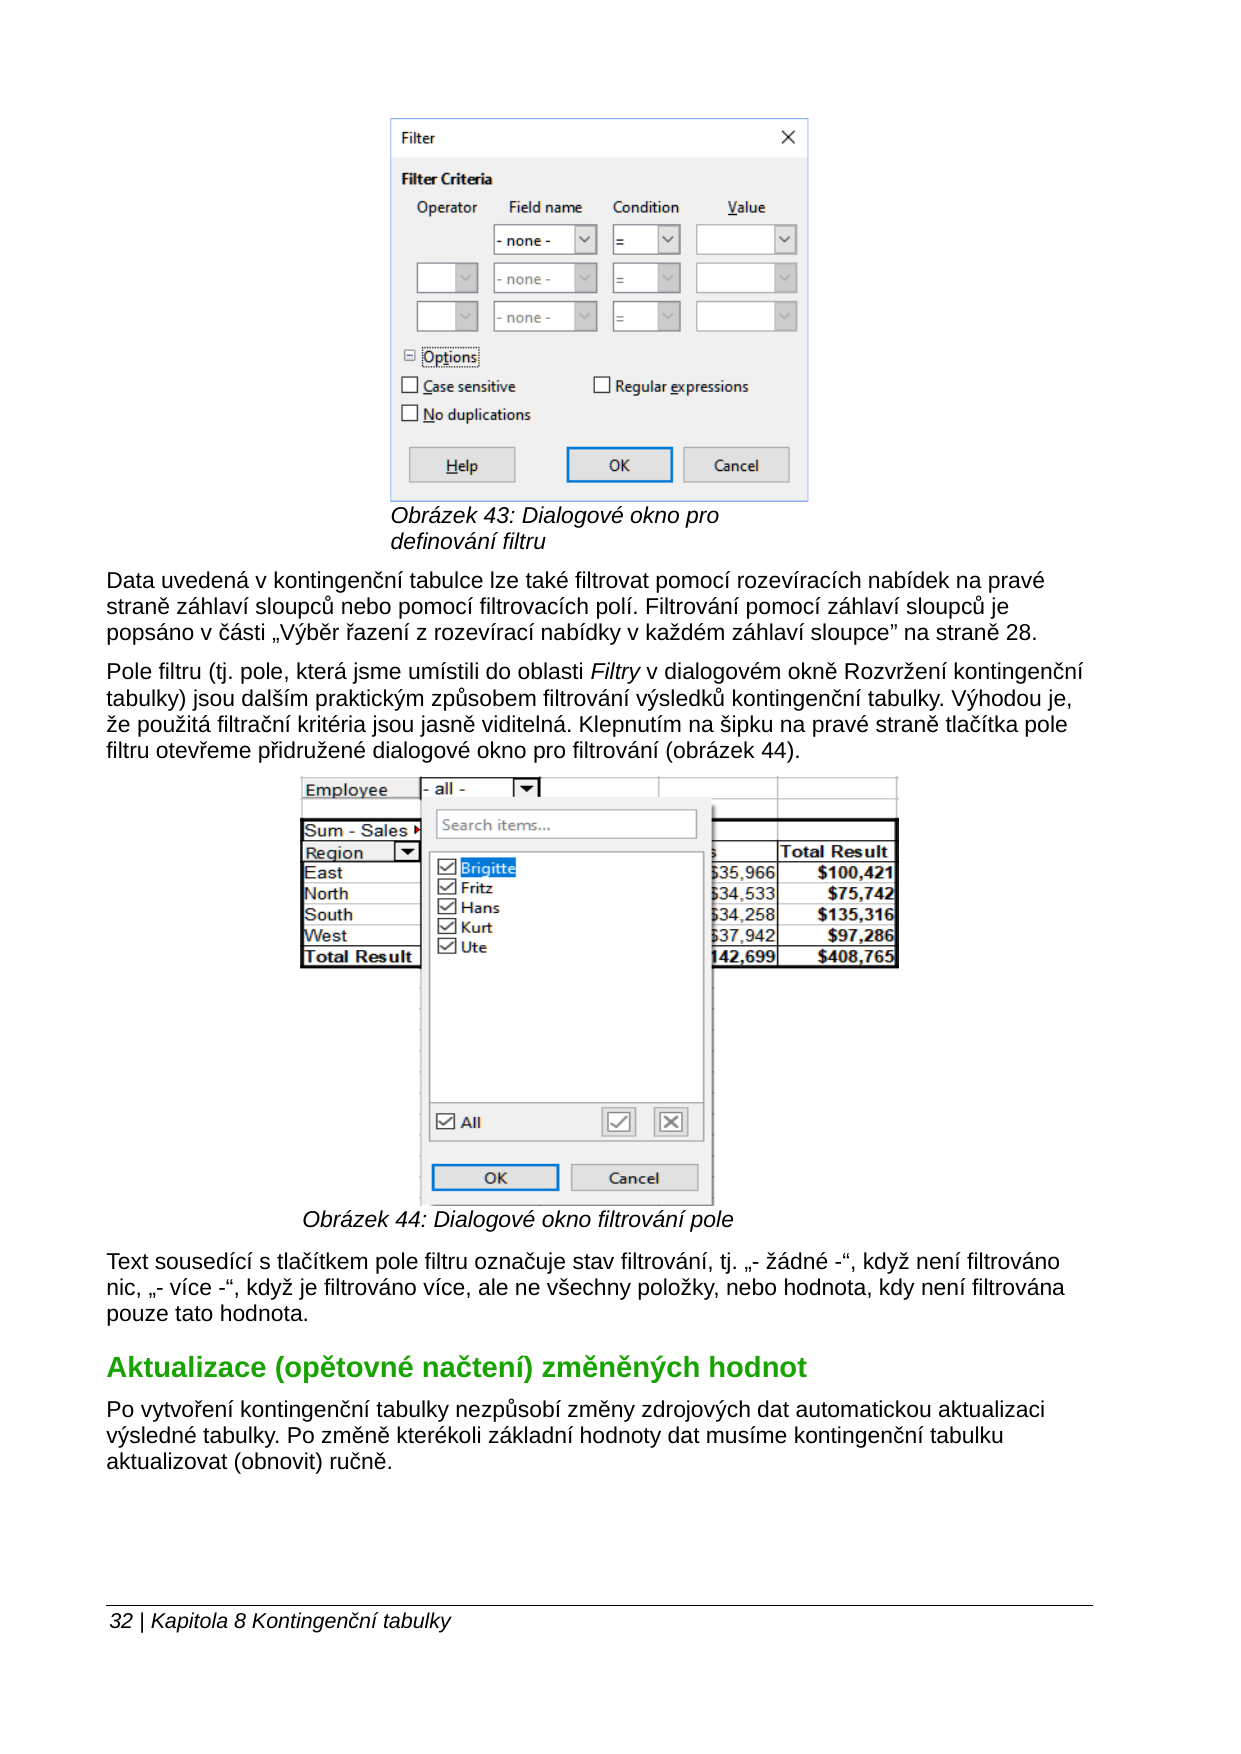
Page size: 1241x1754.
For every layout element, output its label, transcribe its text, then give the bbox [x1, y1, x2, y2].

text Obrázek 43: Dialogové okno pro definování filtru [390, 502, 808, 555]
picture [300, 776, 899, 1206]
picture [390, 118, 809, 502]
text Obrázek 44: Dialogové okno filtrování pole [302, 1206, 897, 1232]
text Pole filtru (tj. pole, která jsme umístili do oblasti Filtry v dialogovém okně Rozvržení kontingenční tabulky) jsou dalším praktickým způsobem filtrování výsledků kontingenční tabulky. Výhodou je, že použitá filtrační kritéria jsou jasně viditelná. Klepnutím na šipku na pravé straně tlačítka pole filtru otevřeme přidružené dialogové okno pro filtrování (obrázek 44). [106, 658, 1093, 764]
text Text sousedící s tlačítkem pole filtru označuje stav filtrování, tj. „- žádné -“, když není filtrováno nic, „- více -“, když je filtrováno více, ale ne všechny položky, nebo hodnota, kdy není filtrována pouze tato hodnota. [106, 1248, 1093, 1327]
text Po vytvoření kontingenční tabulky nezpůsobí změny zdrojových dat automatickou aktualizaci výsledné tabulky. Po změně kterékoli základní hodnoty dat musíme kontingenční tabulku aktualizovat (obnovit) ručně. [106, 1396, 1093, 1475]
subtitle Aktualizace (opětovné načtení) změněných hodnot [106, 1350, 1093, 1384]
text Data uvedená v kontingenční tabulce lze také filtrovat pomocí rozevíracích nabídek na pravé straně záhlaví sloupců nebo pomocí filtrovacích polí. Filtrování pomocí záhlaví sloupců je popsáno v části „Výběr řazení pomocí rozevíracích nabídek v záhlaví sloupců” na straně 25. [106, 567, 1093, 646]
